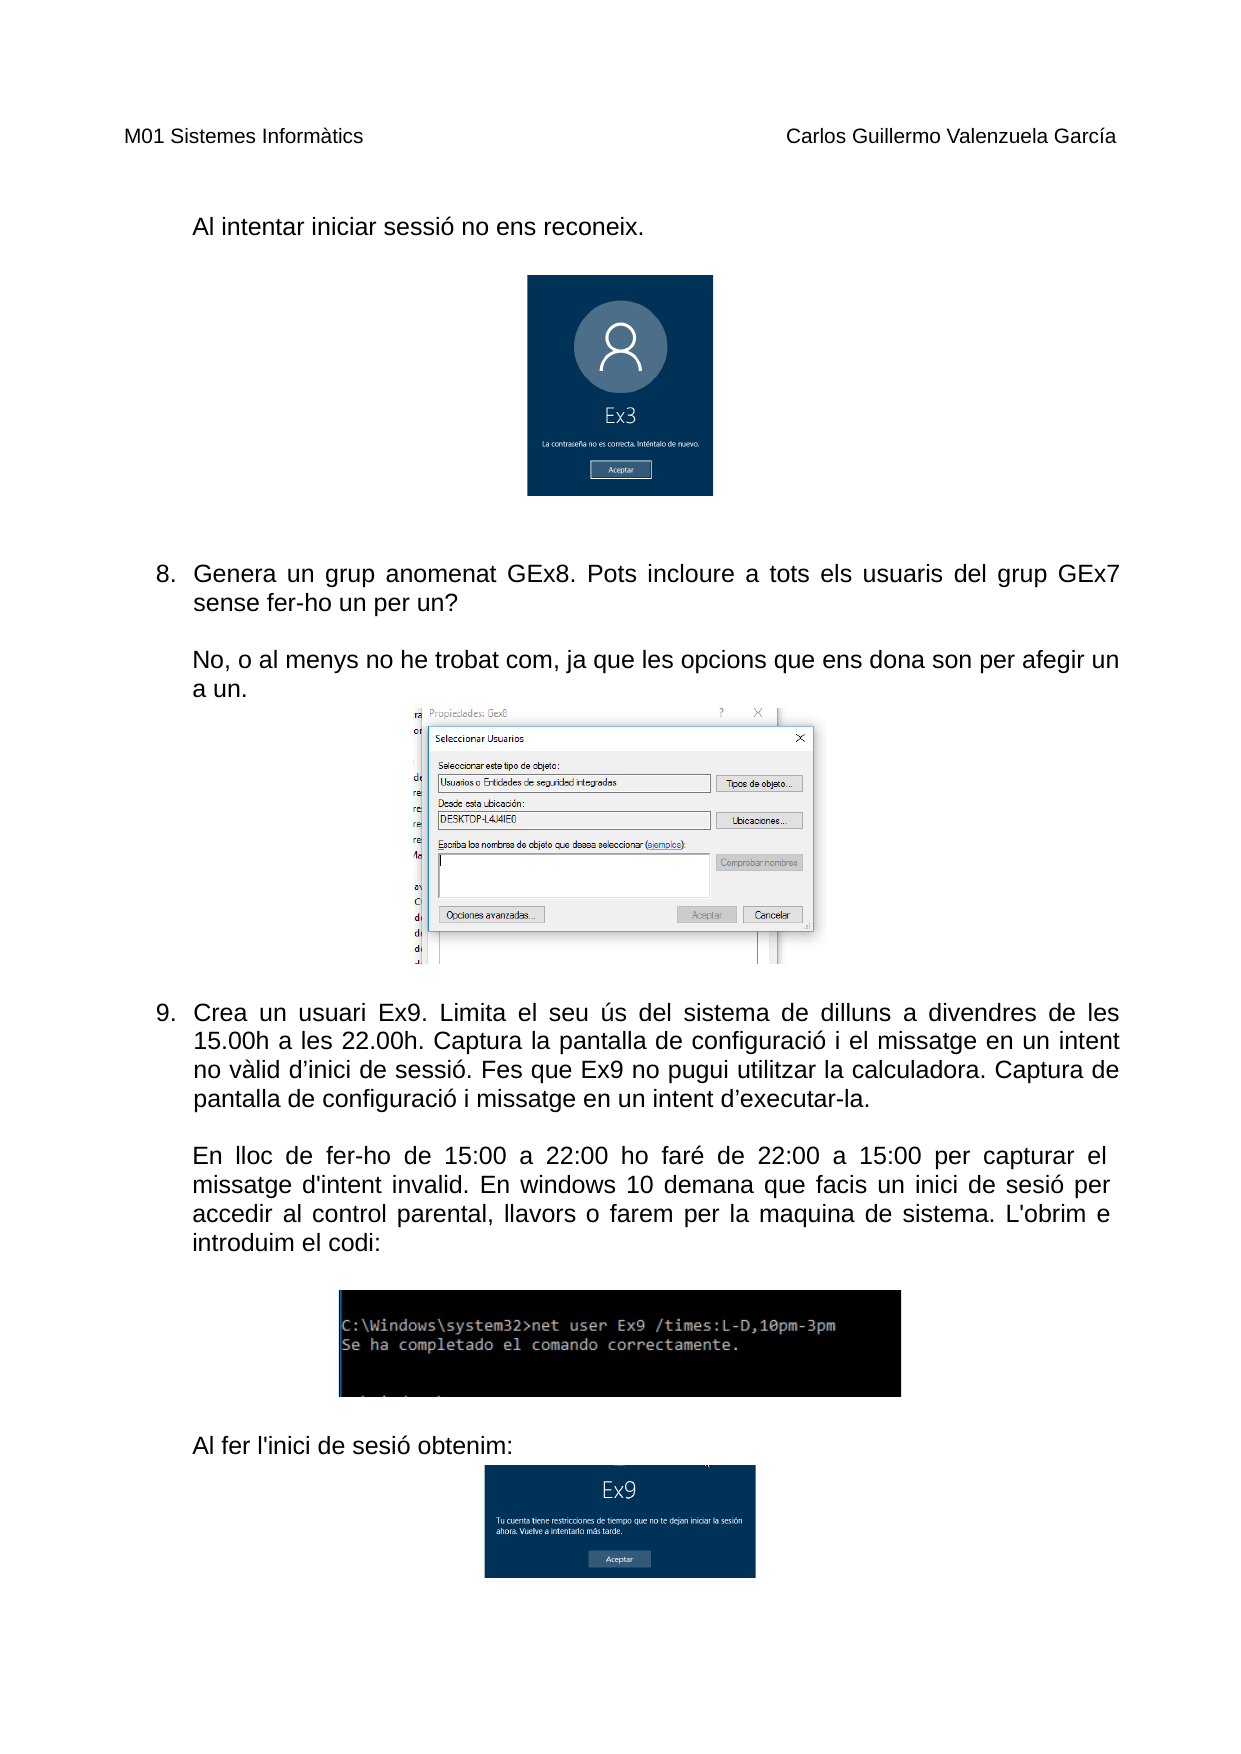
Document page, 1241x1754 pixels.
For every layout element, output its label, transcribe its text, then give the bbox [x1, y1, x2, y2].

text No, o al menys no he trobat com, ja que les opcions que ens dona son per afegir un a un. [118, 646, 1122, 703]
list Genera un grup anomenat GEx8. Pots incloure a tots els usuaris del grup GEx7 sense fer-ho un per un? [156, 559, 1122, 617]
picture [484, 1465, 756, 1578]
text Al fer l'inici de sesió obtenim: [118, 1431, 1122, 1459]
picture [338, 1290, 902, 1397]
table_header [118, 1578, 1122, 1612]
table_header [118, 1460, 1122, 1577]
table_header [118, 269, 1122, 531]
table_header [118, 703, 1122, 998]
picture [527, 275, 714, 496]
text En lloc de fer-ho de 15:00 a 22:00 ho faré de 22:00 a 15:00 per capturar el missatge d'intent invalid. En windows 10 demana que facis un inici de sesió per accedir al control parental, llavors o farem per la maquina de sistema. L'obrim e introduim el codi: [118, 1141, 1122, 1256]
table_header [118, 1285, 1122, 1431]
text Al intentar iniciar sessió no ens reconeix. [118, 212, 1122, 241]
list Crea un usuari Ex9. Limita el seu ús del sistema de dilluns a divendres de les 15.00h a les 22.00h. Captura la pantalla de configuració i el missatge en un intent no vàlid d’inici de sessió. Fes que Ex9 no pugui utilitzar la calculadora. Captura de pantalla de configuració i missatge en un intent d’executar-la. [156, 998, 1122, 1113]
picture [413, 708, 827, 964]
